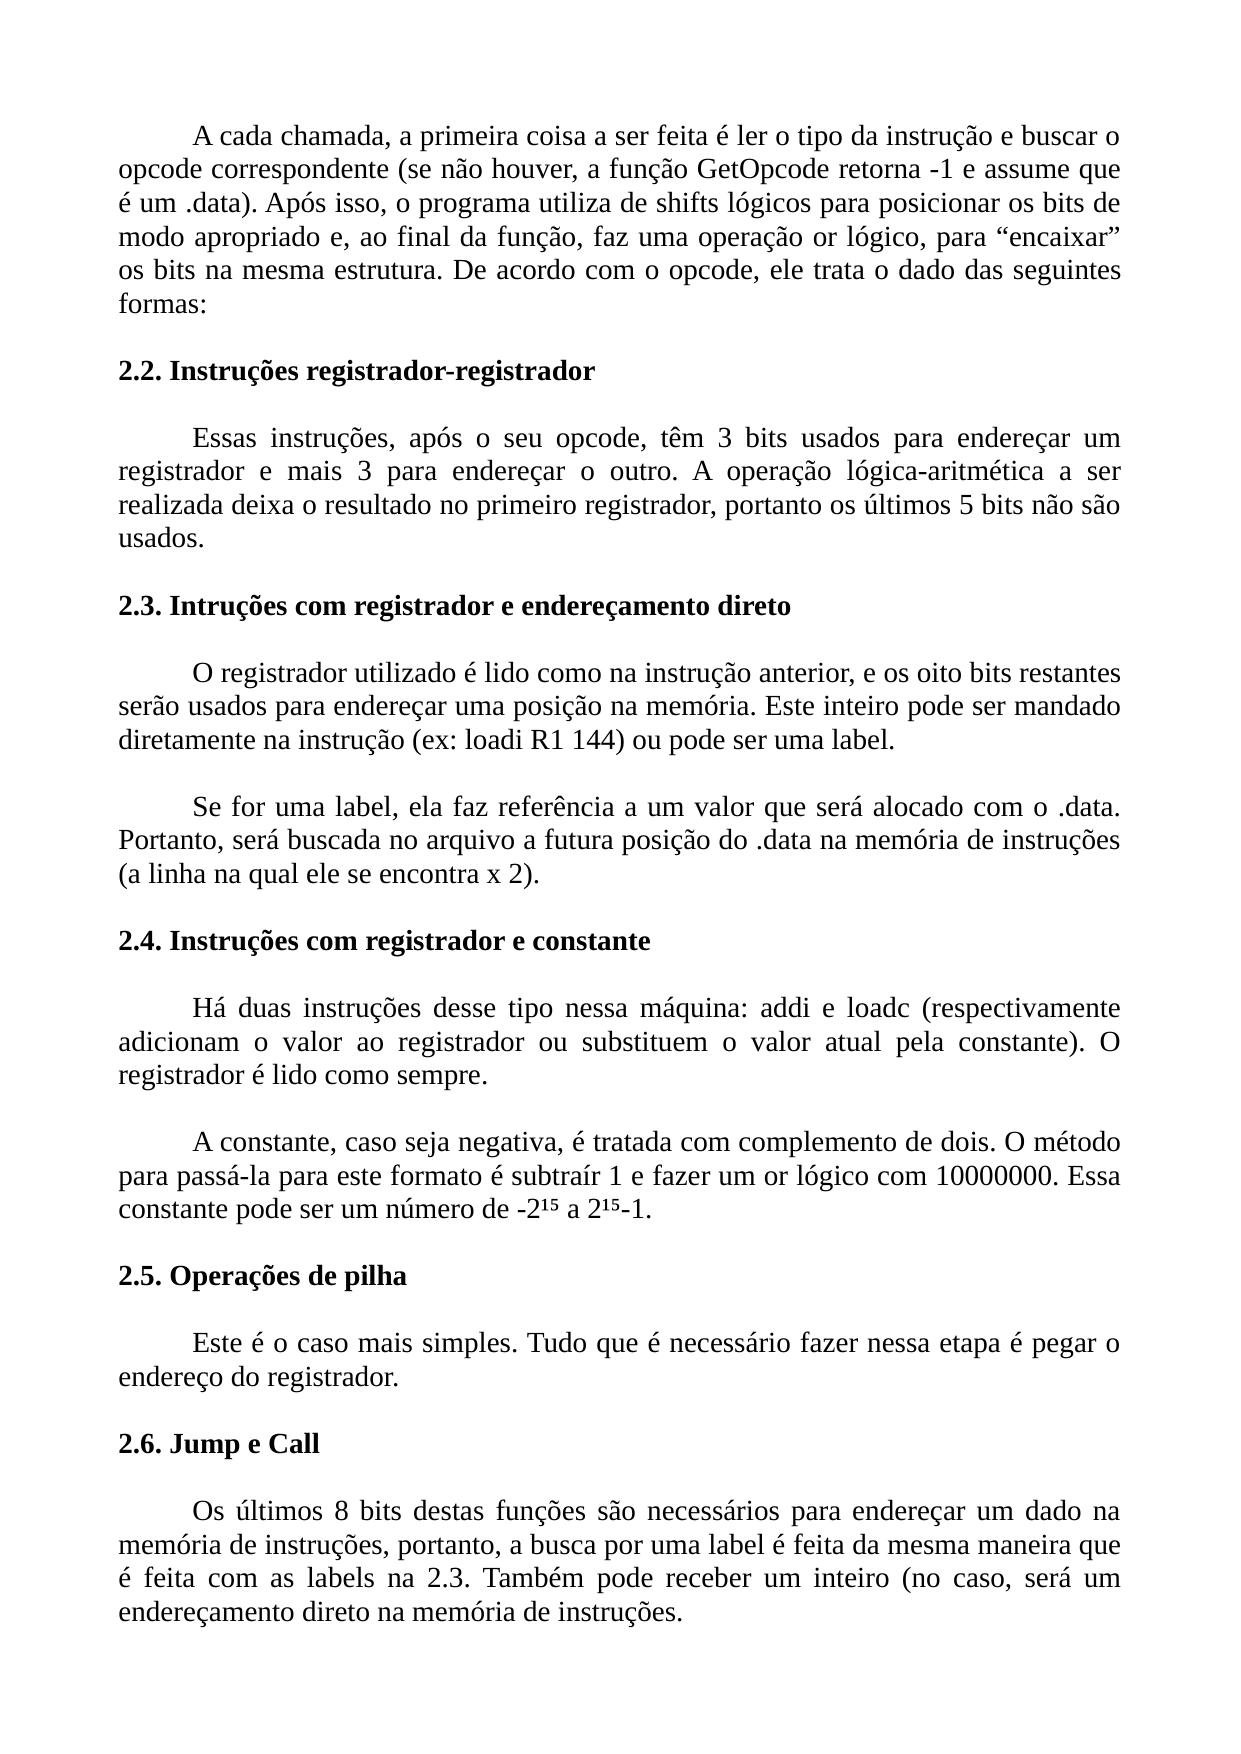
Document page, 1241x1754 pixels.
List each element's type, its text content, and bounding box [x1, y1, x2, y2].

text 2.3. Intruções com registrador e endereçamento direto [118, 588, 1122, 621]
text Se for uma label, ela faz referência a um valor que será alocado com o .data. Portanto, será buscada no arquivo a futura posição do .data na memória de instruções (a linha na qual ele se encontra x 2). [118, 789, 1122, 889]
text 2.6. Jump e Call [118, 1426, 1122, 1460]
text 2.2. Instruções registrador-registrador [118, 353, 1122, 386]
text 2.5. Operações de pilha [118, 1258, 1122, 1292]
text A constante, caso seja negativa, é tratada com complemento de dois. O método para passá-la para este formato é subtraír 1 e fazer um or lógico com 10000000. Essa constante pode ser um número de -2¹⁵ a 2¹⁵-1. [118, 1124, 1122, 1225]
text Há duas instruções desse tipo nessa máquina: addi e loadc (respectivamente adicionam o valor ao registrador ou substituem o valor atual pela constante). O registrador é lido como sempre. [118, 990, 1122, 1091]
text Os últimos 8 bits destas funções são necessários para endereçar um dado na memória de instruções, portanto, a busca por uma label é feita da mesma maneira que é feita com as labels na 2.3. Também pode receber um inteiro (no caso, será um endereçamento direto na memória de instruções. [118, 1493, 1122, 1627]
text Essas instruções, após o seu opcode, têm 3 bits usados para endereçar um registrador e mais 3 para endereçar o outro. A operação lógica-aritmética a ser realizada deixa o resultado no primeiro registrador, portanto os últimos 5 bits não são usados. [118, 420, 1122, 554]
text A cada chamada, a primeira coisa a ser feita é ler o tipo da instrução e buscar o opcode correspondente (se não houver, a função GetOpcode retorna -1 e assume que é um .data). Após isso, o programa utiliza de shifts lógicos para posicionar os bits de modo apropriado e, ao final da função, faz uma operação or lógico, para “encaixar” os bits na mesma estrutura. De acordo com o opcode, ele trata o dado das seguintes formas: [118, 118, 1122, 319]
text Este é o caso mais simples. Tudo que é necessário fazer nessa etapa é pegar o endereço do registrador. [118, 1326, 1122, 1393]
text O registrador utilizado é lido como na instrução anterior, e os oito bits restantes serão usados para endereçar uma posição na memória. Este inteiro pode ser mandado diretamente na instrução (ex: loadi R1 144) ou pode ser uma label. [118, 655, 1122, 755]
text 2.4. Instruções com registrador e constante [118, 923, 1122, 957]
